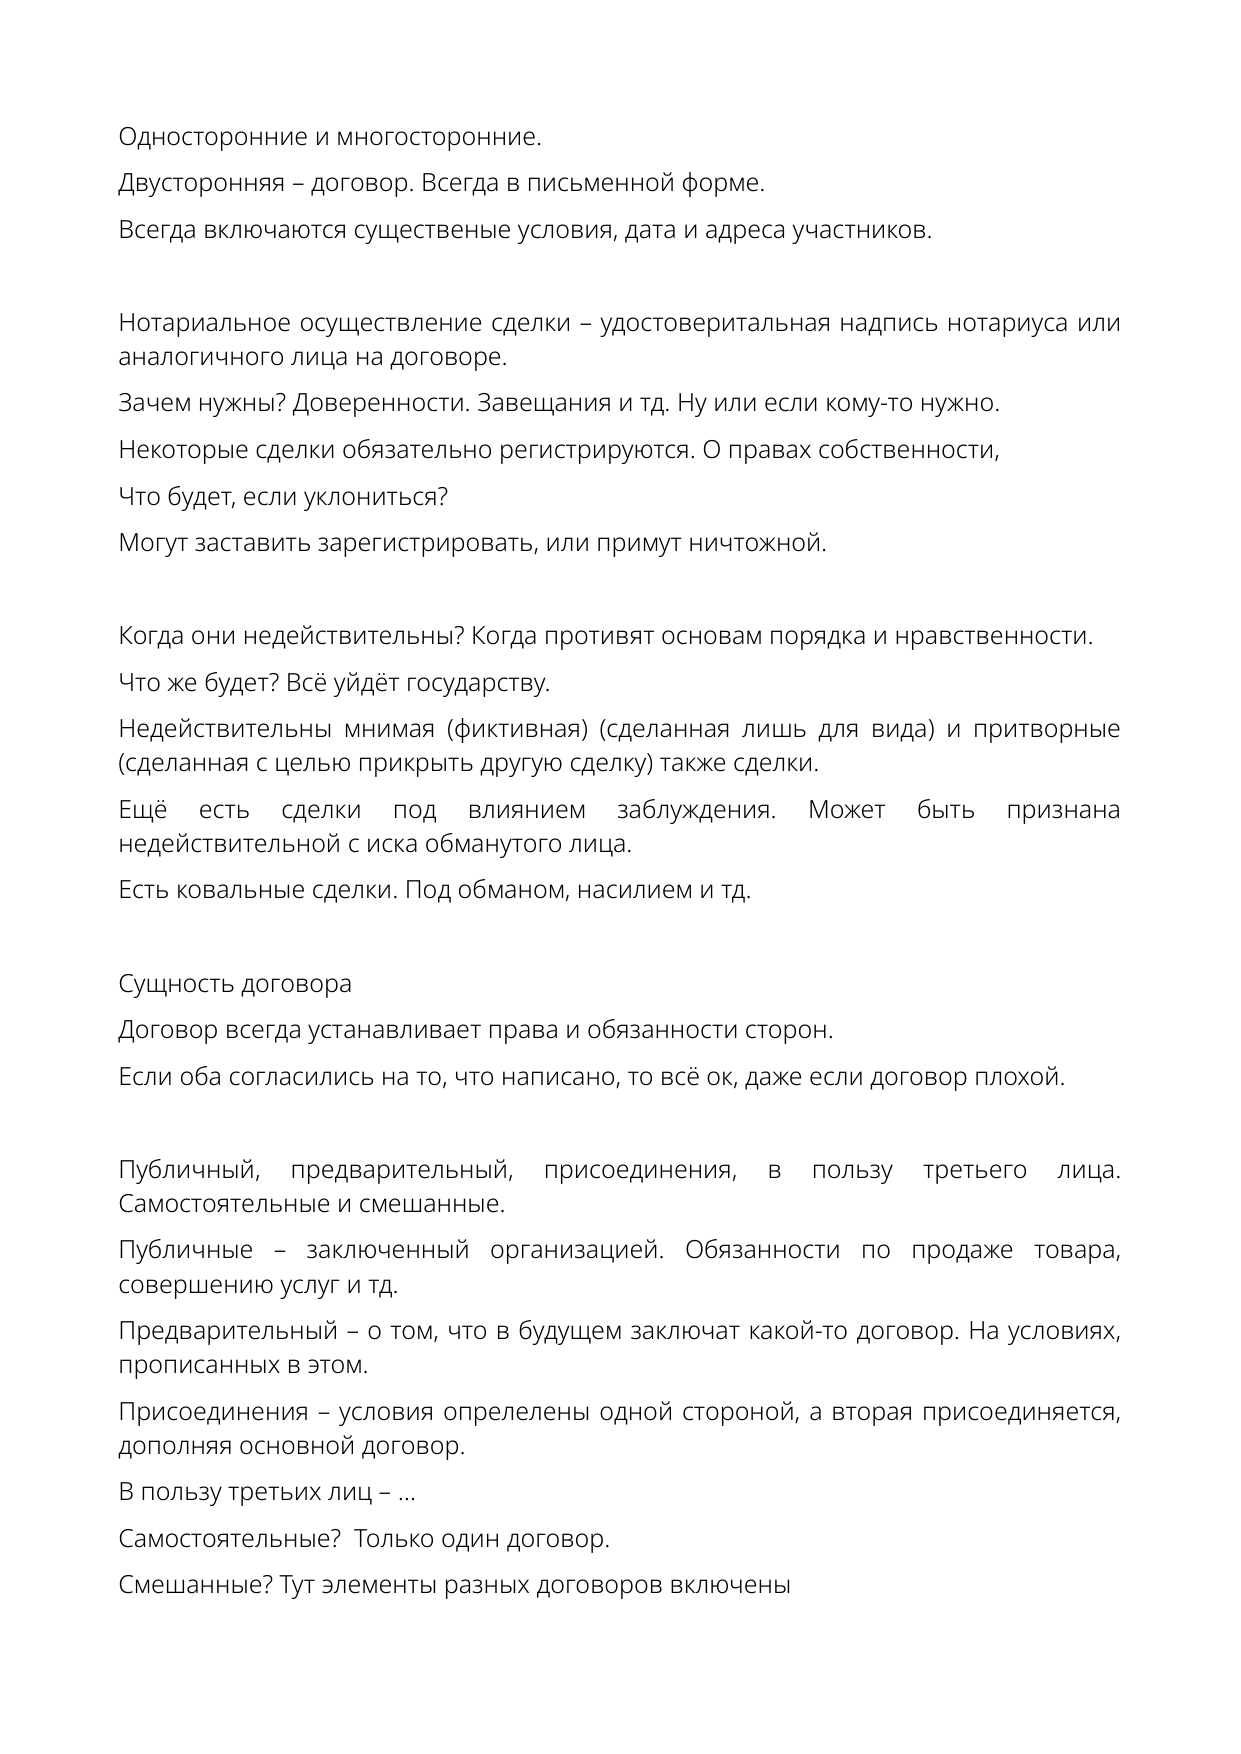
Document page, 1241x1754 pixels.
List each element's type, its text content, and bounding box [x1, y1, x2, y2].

text Есть ковальные сделки. Под обманом, насилием и тд. [118, 872, 1122, 906]
text Что будет, если уклониться? [118, 478, 1122, 512]
text Самостоятельные? Только один договор. [118, 1521, 1122, 1555]
text Договор всегда устанавливает права и обязанности сторон. [118, 1012, 1122, 1046]
text Могут заставить зарегистрировать, или примут ничтожной. [118, 525, 1122, 559]
text Ещё есть сделки под влиянием заблуждения. Может быть признана недействительной с иска обманутого лица. [118, 792, 1122, 860]
text Некоторые сделки обязательно регистрируются. О правах собственности, [118, 432, 1122, 466]
text Когда они недействительны? Когда противят основам порядка и нравственности. [118, 618, 1122, 652]
text В пользу третьих лиц – … [118, 1474, 1122, 1508]
text Зачем нужны? Доверенности. Завещания и тд. Ну или если кому-то нужно. [118, 385, 1122, 419]
text Двусторонняя – договор. Всегда в письменной форме. [118, 165, 1122, 199]
text Односторонние и многосторонние. [118, 118, 1122, 152]
text Смешанные? Тут элементы разных договоров включены [118, 1567, 1122, 1601]
text Присоединения – условия опрелелены одной стороной, а вторая присоединяется, дополняя основной договор. [118, 1393, 1122, 1462]
text Сущность договора [118, 965, 1122, 999]
text Предварительный – о том, что в будущем заключат какой-то договор. На условиях, прописанных в этом. [118, 1313, 1122, 1381]
text Нотариальное осуществление сделки – удостоверитальная надпись нотариуса или аналогичного лица на договоре. [118, 304, 1122, 372]
text Недействительны мнимая (фиктивная) (сделанная лишь для вида) и притворные (сделанная с целью прикрыть другую сделку) также сделки. [118, 711, 1122, 779]
text Если оба согласились на то, что написано, то всё ок, даже если договор плохой. [118, 1058, 1122, 1092]
text Что же будет? Всё уйдёт государству. [118, 664, 1122, 698]
text Всегда включаются существеные условия, дата и адреса участников. [118, 211, 1122, 245]
text Публичный, предварительный, присоединения, в пользу третьего лица. Самостоятельные и смешанные. [118, 1152, 1122, 1220]
text Публичные – заключенный организацией. Обязанности по продаже товара, совершению услуг и тд. [118, 1232, 1122, 1300]
